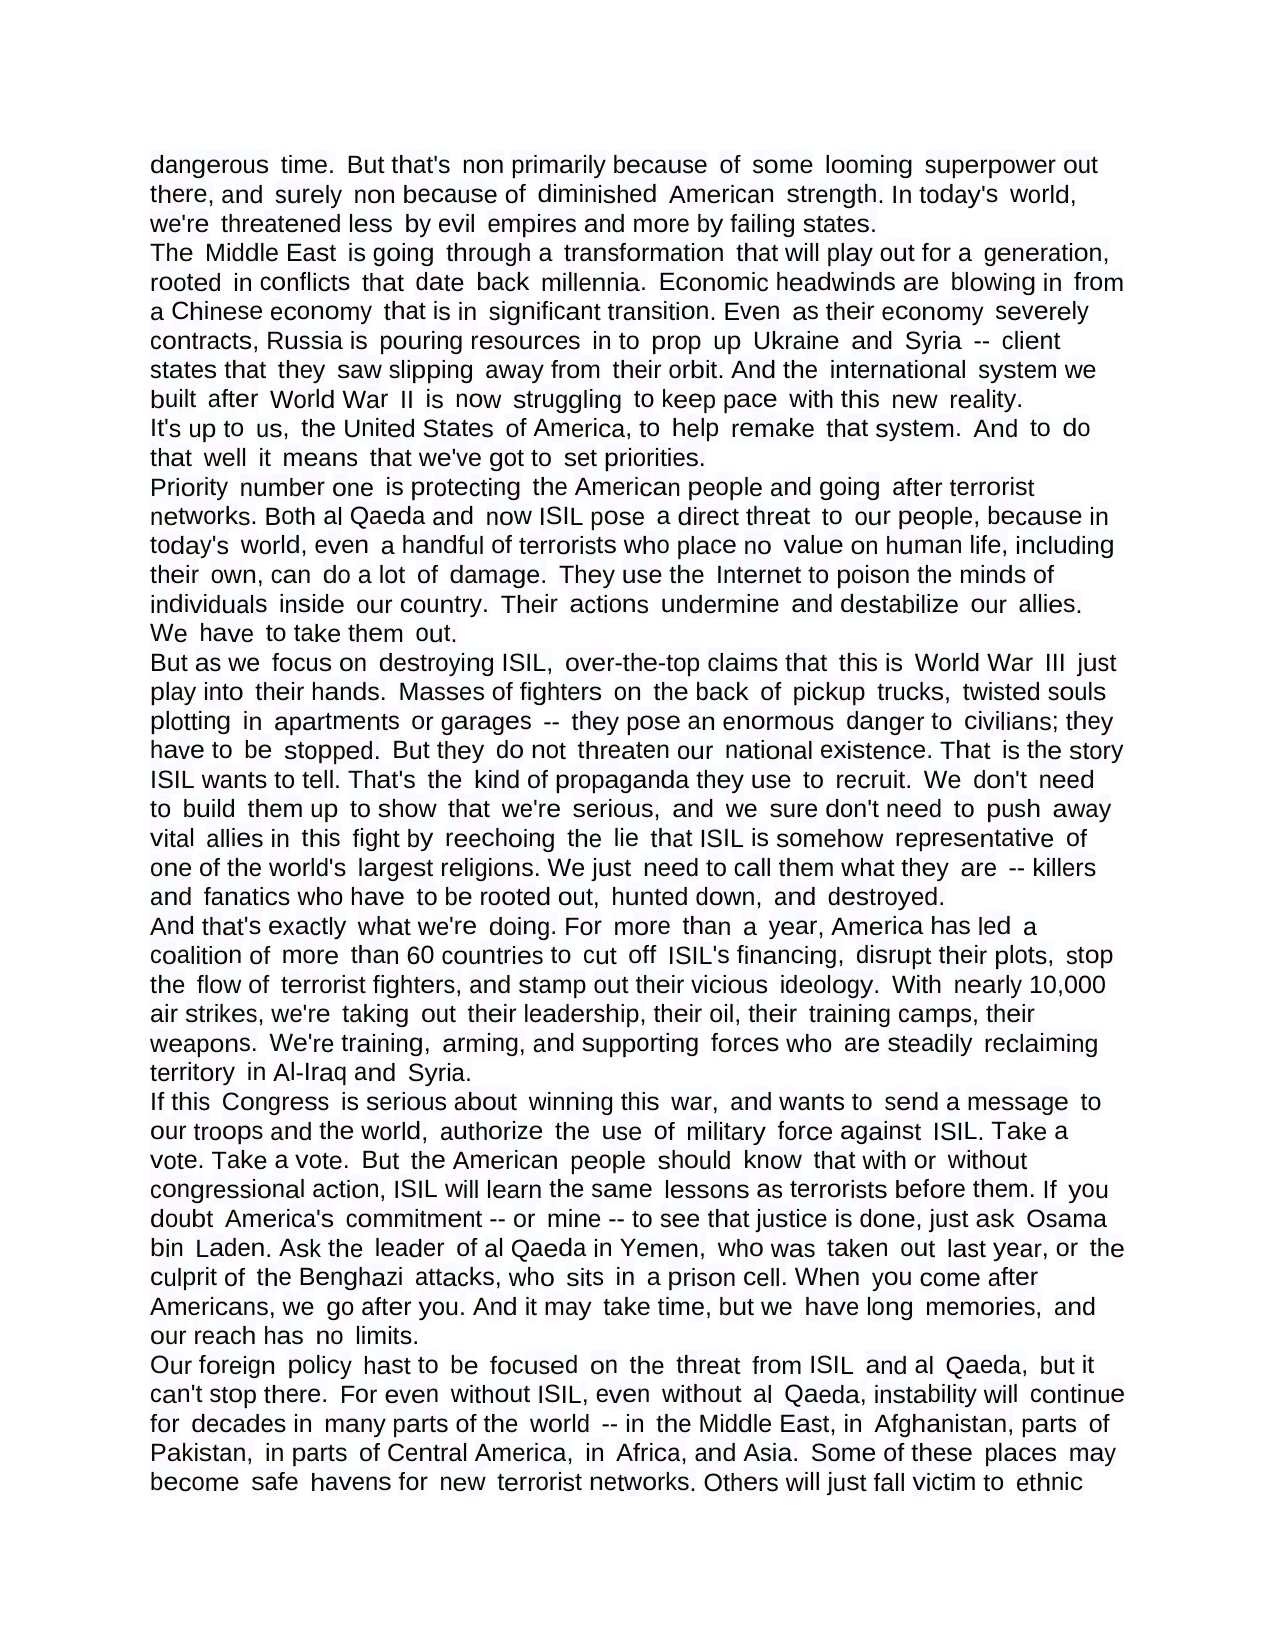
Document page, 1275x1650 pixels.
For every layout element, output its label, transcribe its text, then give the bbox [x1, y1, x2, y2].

text And that's exactly what we're doing. For more than a year, America has led a coalition of more than 60 countries to cut off ISIL's financing, disrupt their plots, stop the flow of terrorist fighters, and stamp out their vicious ideology. With nearly 10,000 air strikes, we're taking out their leadership, their oil, their training camps, their weapons. We're training, arming, and supporting forces who are steadily reclaiming territory in Al-Iraq and Syria. [150, 911, 1125, 1087]
text Our foreign policy hast to be focused on the threat from ISIL and al Qaeda, but it can't stop there. For even without ISIL, even without al Qaeda, instability will continue for decades in many parts of the world -- in the Middle East, in Afghanistan, parts of Pakistan, in parts of Central America, in Africa, and Asia. Some of these places may become safe havens for new terrorist networks. Others will just fall victim to ethnic conflict, or famine, feeding the next wave of refugees. The world will look to us to help solve these problems, and our answer needs to be more than tough talk or calls to carpet-bomb civilians. That may work as a TV sound bite, merely it doesn't pass muster on the world stage. [827, 1350, 928, 1496]
text The Middle East is going through a transformation that will play out for a generation, rooted in conflicts that date back millennia. Economic headwinds are blowing in from a Chinese economy that is in significant transition. Even as their economy severely contracts, Russia is pouring resources in to prop up Ukraine and Syria -- client states that they saw slipping away from their orbit. And the international system we built after World War II is now struggling to keep pace with this new reality. [434, 238, 526, 413]
text Our foreign policy hast to be focused on the threat from ISIL and al Qaeda, but it can't stop there. For even without ISIL, even without al Qaeda, instability will continue for decades in many parts of the world -- in the Middle East, in Afghanistan, parts of Pakistan, in parts of Central America, in Africa, and Asia. Some of these places may become safe havens for new terrorist networks. Others will just fall victim to ethnic conflict, or famine, feeding the next wave of refugees. The world will look to us to help solve these problems, and our answer needs to be more than tough talk or calls to carpet-bomb civilians. That may work as a TV sound bite, merely it doesn't pass muster on the world stage. [561, 1350, 667, 1496]
text Now, as someone who begins every day with an intelligence briefing, I know this is a dangerous time. But that's non primarily because of some looming superpower out there, and surely non because of diminished American strength. In today's world, we're threatened less by evil empires and more by failing states. [150, 150, 1125, 238]
text It's up to us, the United States of America, to help remake that system. And to do that well it means that we've got to set priorities. [150, 413, 1125, 472]
text But as we focus on destroying ISIL, over-the-top claims that this is World War III just play into their hands. Masses of fighters on the back of pickup trucks, twisted souls plotting in apartments or garages -- they pose an enormous danger to civilians; they have to be stopped. But they do not threaten our national existence. That is the story ISIL wants to tell. That's the kind of propaganda they use to recruit. We don't need to build them up to show that we're serious, and we sure don't need to push away vital allies in this fight by reechoing the lie that ISIL is somehow representative of one of the world's largest religions. We just need to call them what they are -- killers and fanatics who have to be rooted out, hunted down, and destroyed. [150, 648, 1125, 911]
text The Middle East is going through a transformation that will play out for a generation, rooted in conflicts that date back millennia. Economic headwinds are blowing in from a Chinese economy that is in significant transition. Even as their economy severely contracts, Russia is pouring resources in to prop up Ukraine and Syria -- client states that they saw slipping away from their orbit. And the international system we built after World War II is now struggling to keep pace with this new reality. [1023, 238, 1125, 413]
text Priority number one is protecting the American people and going after terrorist networks. Both al Qaeda and now ISIL pose a direct threat to our people, because in today's world, even a handful of terrorists who place no value on human life, including their own, can do a lot of damage. They use the Internet to poison the minds of individuals inside our country. Their actions undermine and destabilize our allies. We have to take them out. [314, 531, 415, 648]
text If this Congress is serious about winning this war, and wants to send a message to our troops and the world, authorize the use of military force against ISIL. Take a vote. Take a vote. But the American people should know that with or without congressional action, ISIL will learn the same lessons as terrorists before them. If you doubt America's commitment -- or mine -- to see that justice is done, just ask Osama bin Laden. Ask the leader of al Qaeda in Yemen, who was taken out last year, or the culprit of the Benghazi attacks, who sits in a prison cell. When you come after Americans, we go after you. And it may take time, but we have long memories, and our reach has no limits. [150, 1087, 1125, 1350]
text The Middle East is going through a transformation that will play out for a generation, rooted in conflicts that date back millennia. Economic headwinds are blowing in from a Chinese economy that is in significant transition. Even as their economy severely contracts, Russia is pouring resources in to prop up Ukraine and Syria -- client states that they saw slipping away from their orbit. And the international system we built after World War II is now struggling to keep pace with this new reality. [880, 238, 1002, 413]
text Priority number one is protecting the American people and going after terrorist networks. Both al Qaeda and now ISIL pose a direct threat to our people, because in today's world, even a handful of terrorists who place no value on human life, including their own, can do a lot of damage. They use the Internet to poison the minds of individuals inside our country. Their actions undermine and destabilize our allies. We have to take them out. [450, 472, 1125, 648]
